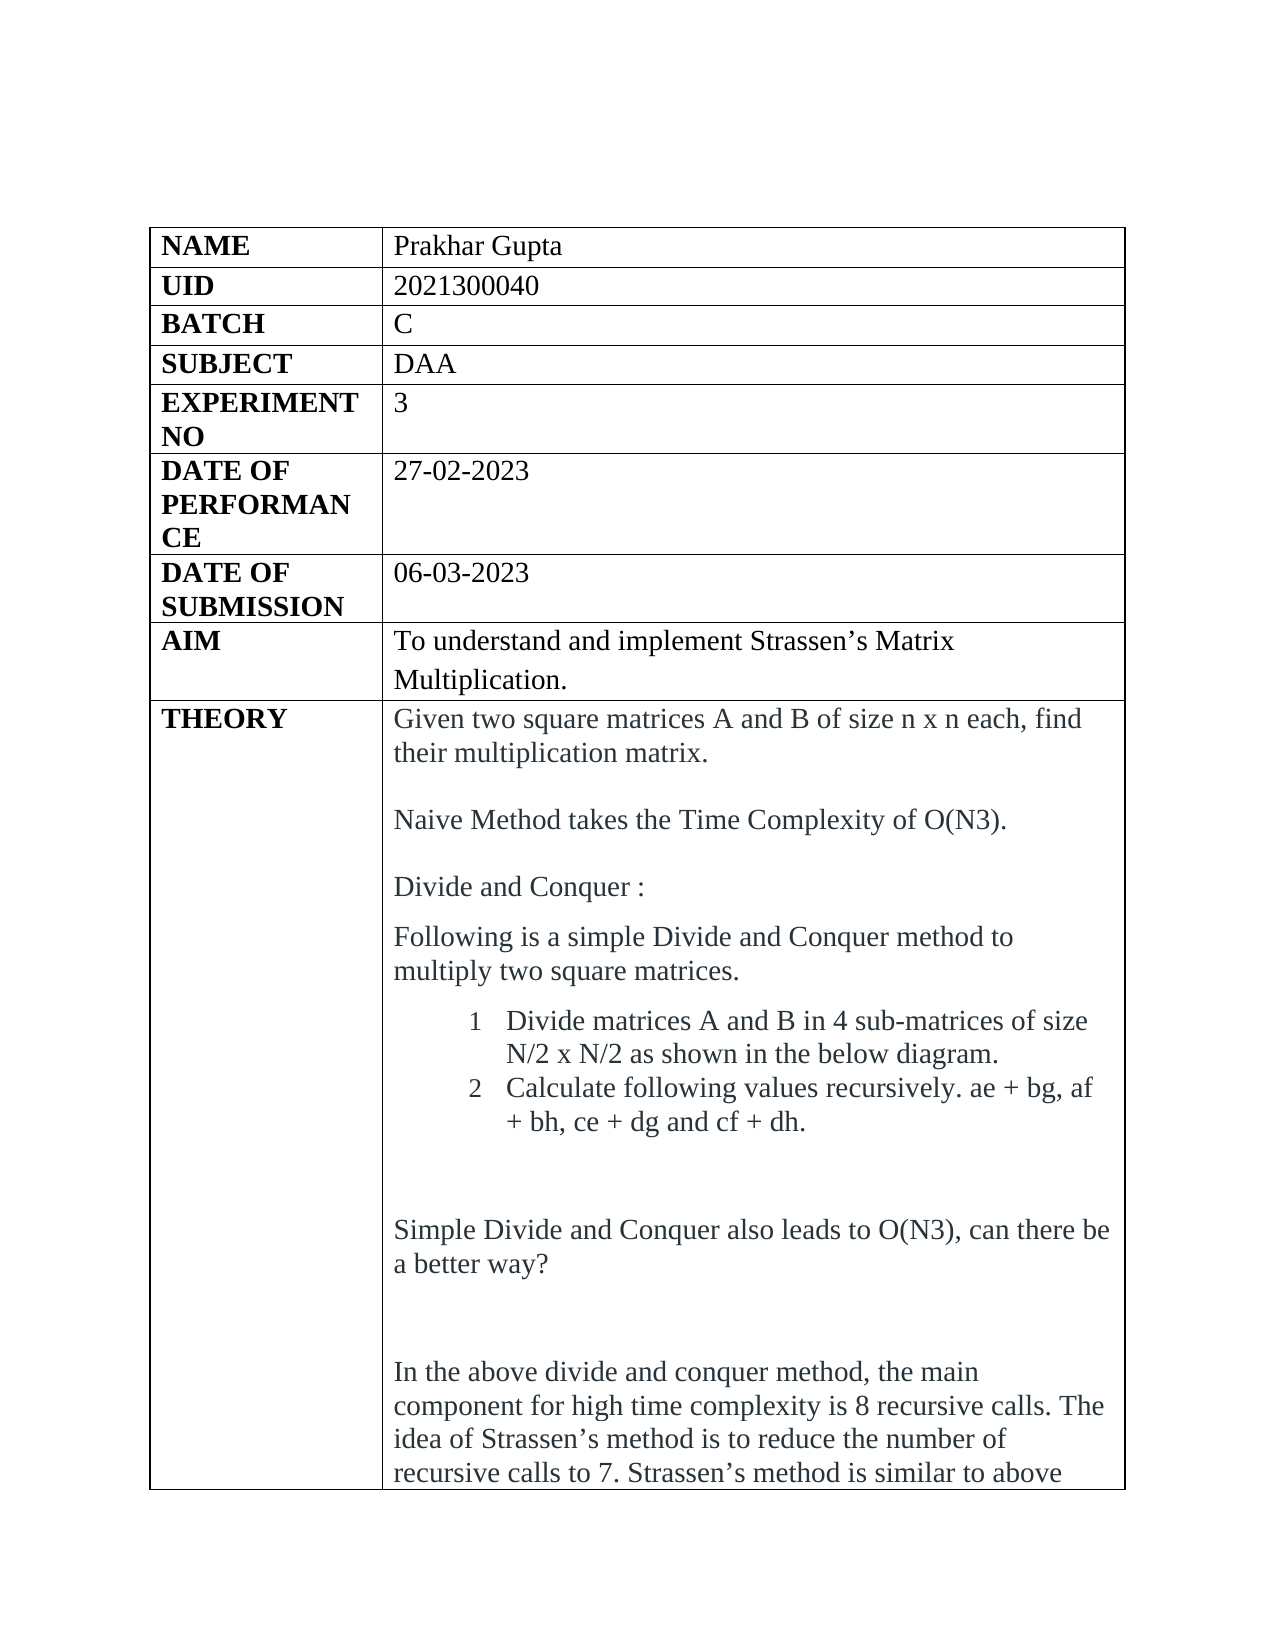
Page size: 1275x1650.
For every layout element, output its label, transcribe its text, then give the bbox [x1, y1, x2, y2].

table_cell Given two square matrices A and B of size n x n each, find their multiplication matrix. Naive Method takes the Time Complexity of O(N3). Divide and Conquer : Following is a simple Divide and Conquer method to multiply two square matrices. Divide matrices A and B in 4 sub-matrices of size N/2 x N/2 as shown in the below diagram. Calculate following values recursively. ae + bg, af + bh, ce + dg and cf + dh. Simple Divide and Conquer also leads to O(N3), can there be a better way? In the above divide and conquer method, the main component for high time complexity is 8 recursive calls. The idea of Strassen’s method is to reduce the number of recursive calls to 7. Strassen’s method is similar to above [383, 701, 1124, 1488]
table_cell To understand and implement Strassen’s Matrix Multiplication. [383, 623, 1124, 700]
table_header Prakhar Gupta [383, 228, 1124, 267]
table_cell DATE OF SUBMISSION [151, 555, 382, 622]
table_cell 27-02-2023 [383, 454, 1124, 554]
table_cell 06-03-2023 [383, 555, 1124, 622]
table_cell AIM [151, 623, 382, 700]
table_cell 3 [383, 385, 1124, 452]
table_cell SUBJECT [151, 346, 382, 384]
table_cell DATE OF PERFORMANCE [151, 454, 382, 554]
table_cell UID [151, 268, 382, 305]
table_cell EXPERIMENT NO [151, 385, 382, 452]
table_cell DAA [383, 346, 1124, 384]
table_cell THEORY [151, 701, 382, 1488]
table_cell C [383, 306, 1124, 345]
table_cell BATCH [151, 306, 382, 345]
table_header NAME [151, 228, 382, 267]
table_cell 2021300040 [383, 268, 1124, 305]
